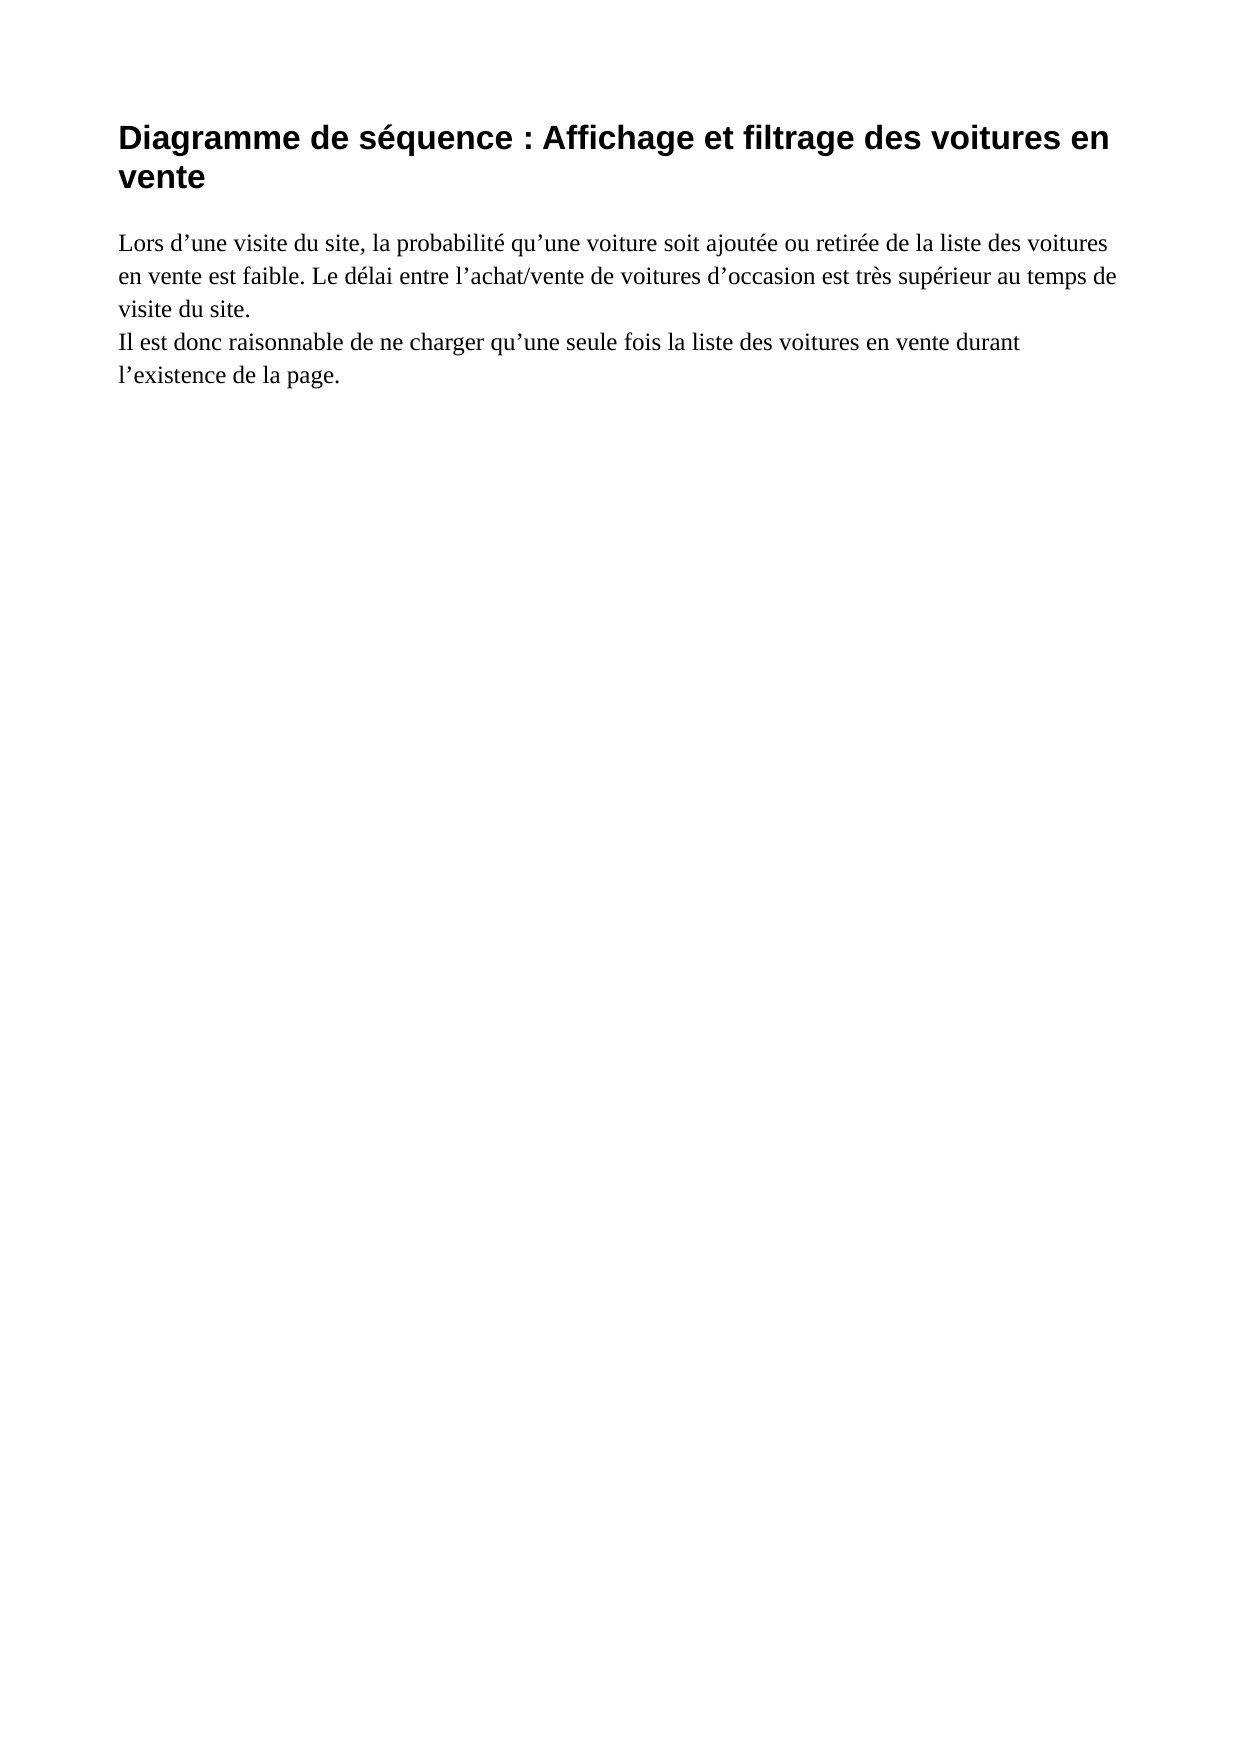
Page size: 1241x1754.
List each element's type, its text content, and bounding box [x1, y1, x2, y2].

text Il est donc raisonnable de ne charger qu’une seule fois la liste des voitures en vente durant l’existence de la page. [118, 327, 1122, 389]
subtitle Diagramme de séquence : Affichage et filtrage des voitures en vente [118, 118, 1122, 195]
text Lors d’une visite du site, la probabilité qu’une voiture soit ajoutée ou retirée de la liste des voitures en vente est faible. Le délai entre l’achat/vente de voitures d’occasion est très supérieur au temps de visite du site. [118, 228, 1122, 323]
